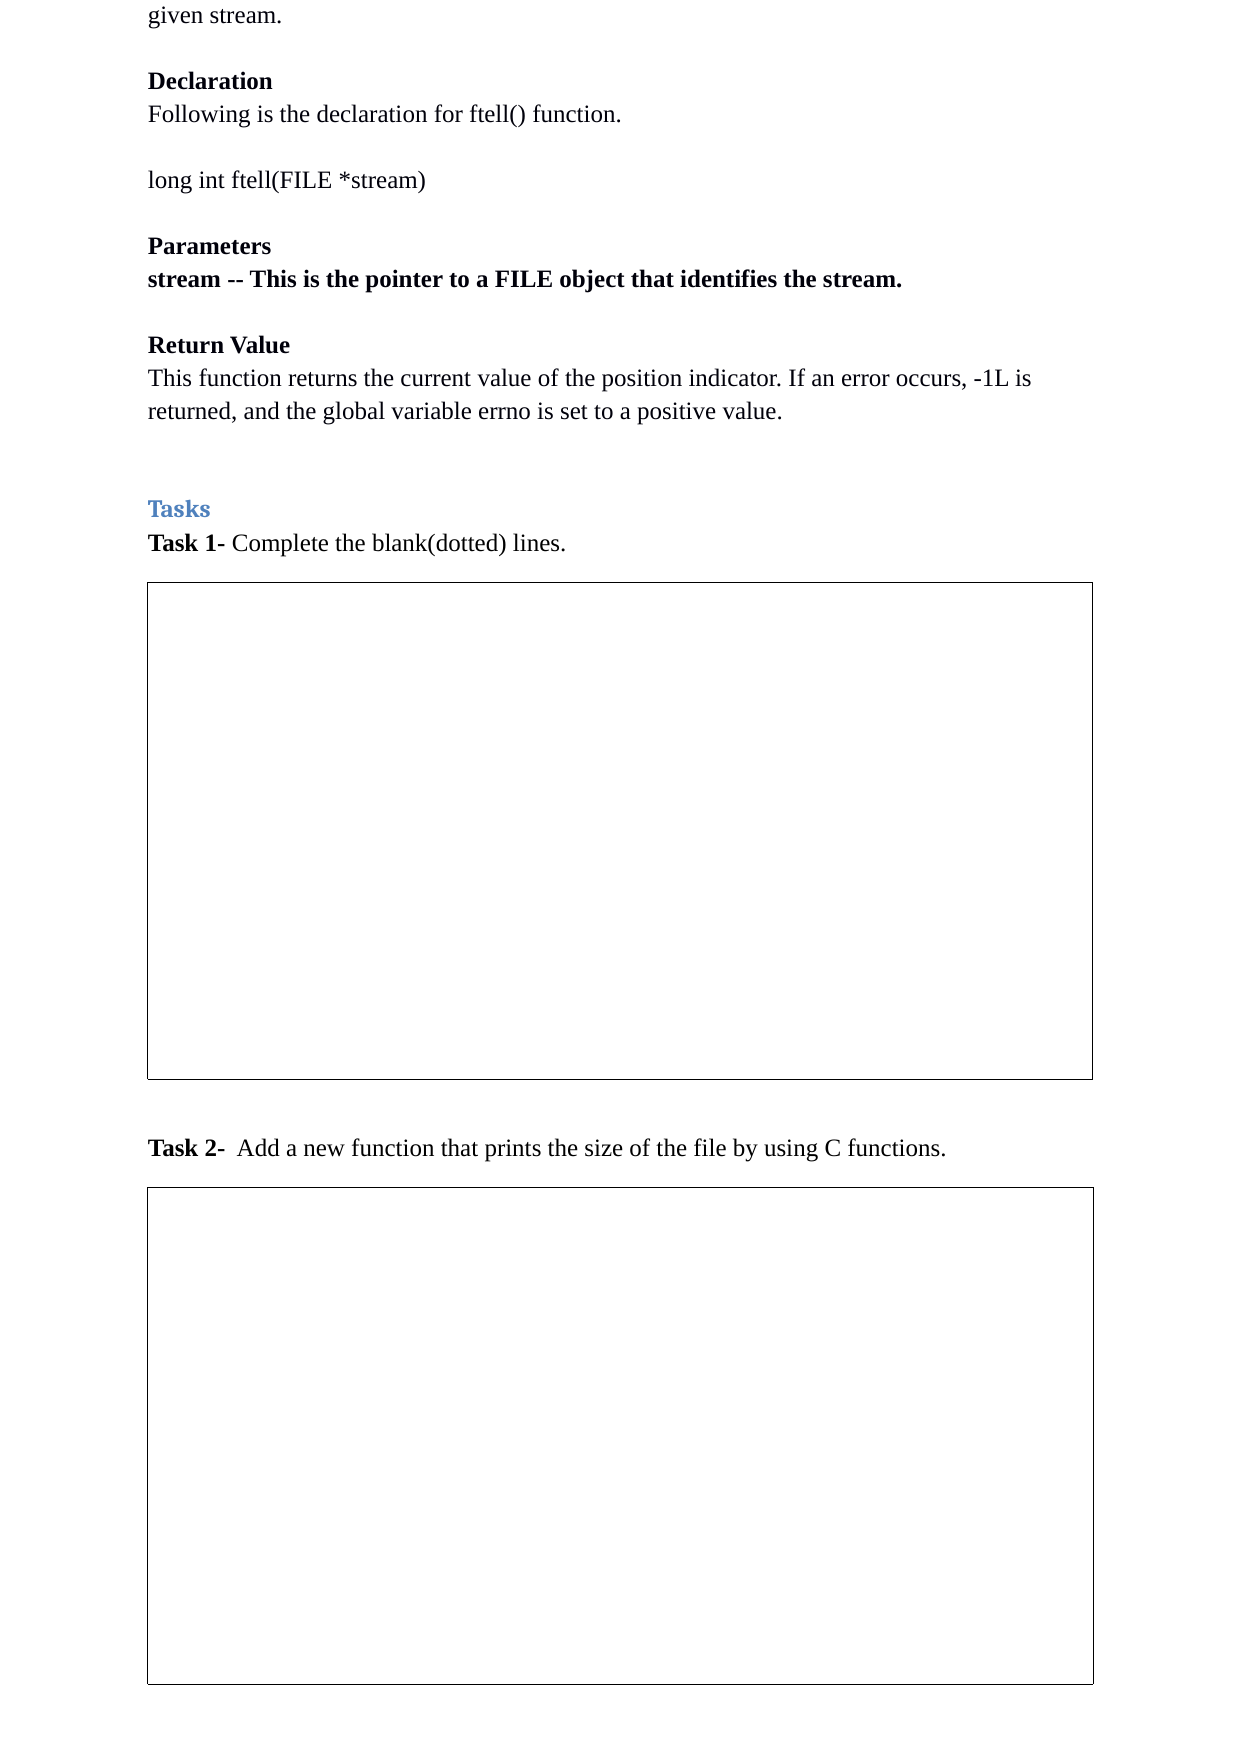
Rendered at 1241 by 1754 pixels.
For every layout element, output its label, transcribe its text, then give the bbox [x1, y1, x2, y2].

text Task 2- Add a new function that prints the size of the file by using C functions. [148, 1133, 1092, 1162]
text Declaration [148, 66, 1092, 95]
subtitle Tasks [148, 495, 1092, 524]
text Parameters [148, 231, 1092, 260]
table_header [148, 1188, 1093, 1684]
text This function returns the current value of the position indicator. If an error occurs, -1L is returned, and the global variable errno is set to a positive value. [148, 363, 1092, 425]
text stream -- This is the pointer to a FILE object that identifies the stream. [148, 264, 1092, 293]
text long int ftell(FILE *stream) [148, 165, 1092, 194]
text Task 1- Complete the blank(dotted) lines. [148, 528, 1092, 557]
table_header [148, 583, 1092, 1079]
text Return Value [148, 330, 1092, 359]
text Following is the declaration for ftell() function. [148, 99, 1092, 128]
text given stream. [148, 0, 1092, 29]
